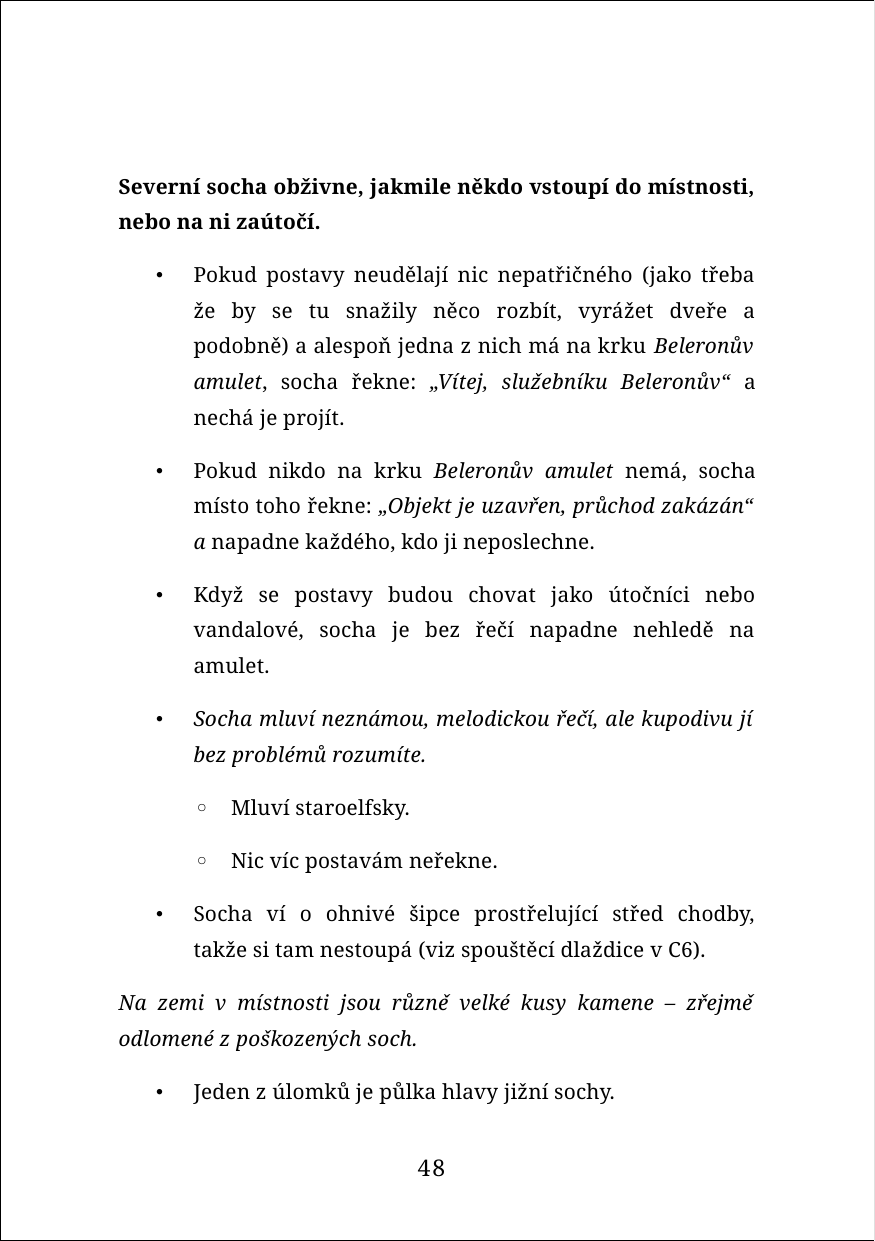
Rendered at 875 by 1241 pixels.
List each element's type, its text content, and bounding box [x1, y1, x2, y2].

list Pokud postavy neudělají nic nepatřičného (jako třeba že by se tu snažily něco rozbít, vyrážet dveře a podobně) a alespoň jedna z nich má na krku Beleronův amulet, socha řekne: „Vítej, služebníku Beleronův“ a nechá je projít. [156, 261, 756, 431]
list Socha ví o ohnivé šipce prostřelující střed chodby, takže si tam nestoupá (viz spouštěcí dlaždice v C6). [156, 899, 756, 963]
list Socha mluví neznámou, melodickou řečí, ale kupodivu jí bez problémů rozumíte. [156, 704, 756, 768]
list Když se postavy budou chovat jako útočníci nebo vandalové, socha je bez řečí napadne nehledě na amulet. [156, 580, 756, 679]
text Na zemi v místnosti jsou různě velké kusy kamene – zřejmě odlomené z poškozených soch. [118, 988, 756, 1052]
text Severní socha obživne, jakmile někdo vstoupí do místnosti, nebo na ni zaútočí. [118, 172, 756, 236]
list Pokud nikdo na krku Beleronův amulet nemá, socha místo toho řekne: „Objekt je uzavřen, průchod zakázán“ a napadne každého, kdo ji neposlechne. [156, 456, 756, 555]
list Jeden z úlomků je půlka hlavy jižní sochy. [156, 1077, 756, 1106]
list Nic víc postavám neřekne. [193, 846, 756, 875]
list Mluví staroelfsky. [193, 793, 756, 822]
